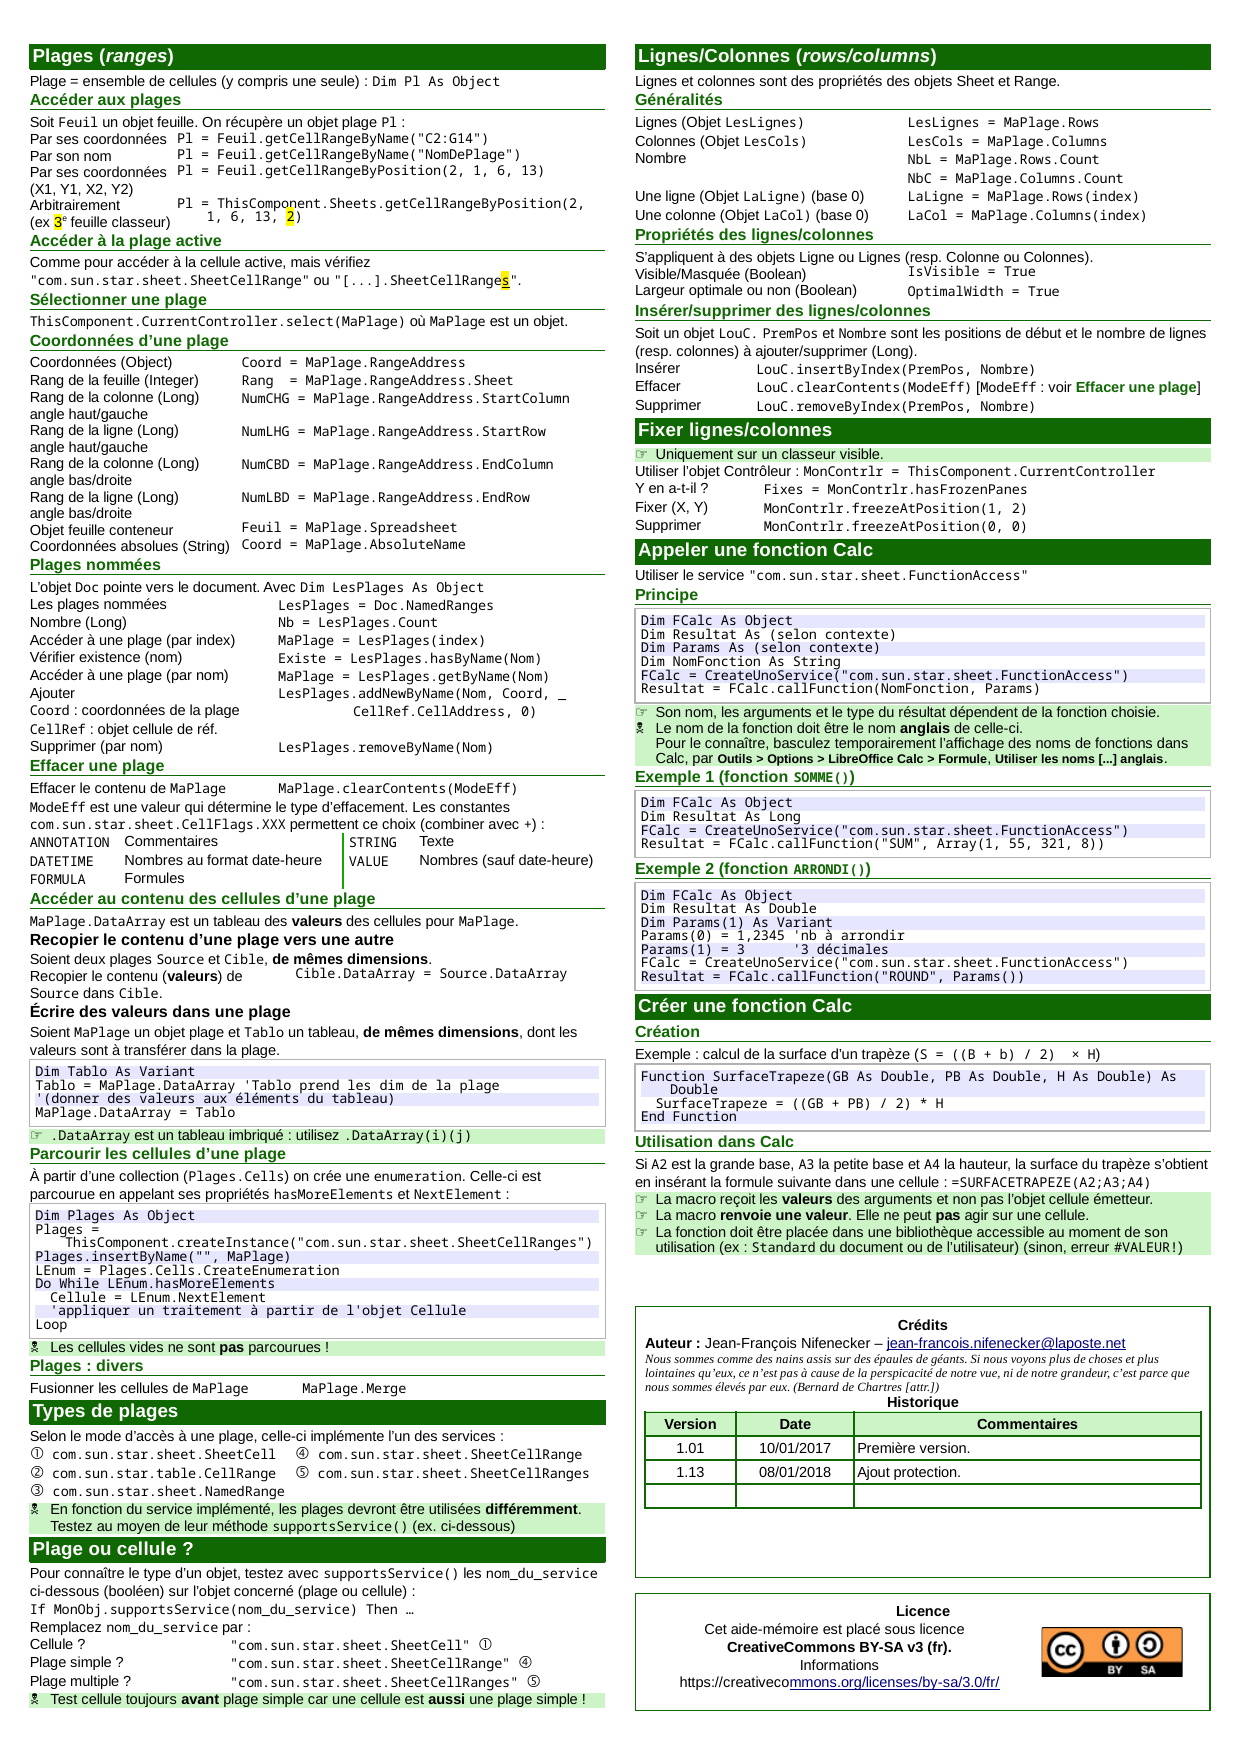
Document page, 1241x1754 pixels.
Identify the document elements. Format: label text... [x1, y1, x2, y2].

text ModeEff est une valeur qui détermine le type d’effacement. Les constantes com.sun.star.sheet.CellFlags.XXX permettent ce choix (combiner avec +) : [29, 798, 605, 833]
table_header Pl = Feuil.getCellRangeByName("C2:G14") [177, 131, 605, 147]
subtitle Propriétés des lignes/colonnes [635, 226, 1211, 244]
table_cell NumCHG = MaPlage.RangeAddress.StartColumn [241, 389, 605, 422]
table_cell ➄ com.sun.star.sheet.SheetCellRanges [295, 1464, 605, 1482]
table_cell Coordonnées absolues (String) [30, 538, 241, 555]
table_cell 1.13 [646, 1461, 735, 1483]
subtitle Insérer/supprimer des lignes/colonnes [635, 302, 1211, 320]
text ☞ La fonction doit être placée dans une bibliothèque accessible au moment de son utilisation (ex : Standard du document ou de l’utilisateur) (sinon, erreur #VALEUR!) [635, 1226, 1211, 1255]
text Pour connaître le type d’un objet, testez avec supportsService() les nom_du_service ci-dessous (booléen) sur l’objet concerné (plage ou cellule) : [29, 1565, 605, 1600]
table_cell Par son nom [30, 148, 177, 164]
table_cell NumLBD = MaPlage.RangeAddress.EndRow [241, 489, 605, 522]
table_cell Arbitrairement (ex 3e feuille classeur) [30, 197, 177, 230]
text Soient MaPlage un objet plage et Tablo un tableau, de mêmes dimensions, dont les valeurs sont à transférer dans la plage. [29, 1023, 605, 1058]
text Exemple : calcul de la surface d’un trapèze (S = ((B + b) / 2) × H) [635, 1045, 1211, 1063]
text Testez au moyen de leur méthode supportsService() (ex. ci-dessous) [29, 1519, 605, 1534]
subtitle Utilisation dans Calc [635, 1134, 1211, 1151]
table_header LesLignes = MaPlage.Rows [908, 113, 1211, 132]
table_cell Vérifier existence (nom) [30, 649, 278, 667]
text If MonObj.supportsService(nom_du_service) Then … [29, 1600, 605, 1618]
table_header IsVisible = True [908, 266, 1211, 282]
subtitle Création [635, 1024, 1211, 1041]
text Lignes et colonnes sont des propriétés des objets Sheet et Range. [635, 72, 1211, 90]
subtitle Créer une fonction Calc [636, 995, 1210, 1019]
table_header Dim FCalc As Object Dim Resultat As Double Dim Params(1) As Variant Params(0) = 1,2345 'nb à arrondir Params(1) = 3 '3 décimales FCalc = CreateUnoService("com.sun.star.sheet.FunctionAccess") Resultat = FCalc.callFunction("ROUND", Params()) [636, 883, 1210, 990]
table_cell Coord = MaPlage.AbsoluteName [241, 538, 605, 555]
table_header Texte [419, 833, 605, 852]
table_cell [646, 1485, 735, 1507]
subtitle Recopier le contenu d’une plage vers une autre [29, 932, 605, 948]
table_cell Rang de la ligne (Long) angle haut/gauche [30, 422, 241, 455]
text  Le nom de la fonction doit être le nom anglais de celle-ci. Pour le connaître, basculez temporairement l’affichage des noms de fonctions dans Calc, par Outils > Options > LibreOffice Calc > Formule, Utiliser les noms [...] anglais. [635, 722, 1211, 766]
text Soient deux plages Source et Cible, de mêmes dimensions. [29, 950, 605, 968]
table_header Version [646, 1413, 735, 1435]
table_cell NbC = MaPlage.Columns.Count [908, 169, 1211, 187]
text  En fonction du service implémenté, les plages devront être utilisées différemment. [29, 1503, 605, 1517]
subtitle Accéder aux plages [29, 92, 605, 110]
table_cell "com.sun.star.sheet.SheetCellRange" ④ [230, 1654, 605, 1673]
table_cell Feuil = MaPlage.Spreadsheet [241, 522, 605, 538]
table_header Fixes = MonContrlr.hasFrozenPanes [764, 480, 1211, 499]
subtitle Lignes/Colonnes (rows/columns) [636, 45, 1210, 69]
text Comme pour accéder à la cellule active, mais vérifiez "com.sun.star.sheet.SheetCellRange" ou "[...].SheetCellRanges". [29, 254, 605, 289]
picture [1041, 1627, 1183, 1677]
table_cell DATETIME [30, 852, 124, 870]
table_header Cet aide-mémoire est placé sous licence CreativeCommons BY-SA v3 (fr). Informations https://creativecommons.org/licenses/by-sa/3.0/fr/ [645, 1620, 1034, 1691]
table_header Par ses coordonnées [30, 131, 177, 147]
table_header Fusionner les cellules de MaPlage [30, 1379, 302, 1397]
table_cell Nombre (Long) [30, 614, 278, 631]
table_header STRING [344, 833, 419, 852]
table_cell NumCBD = MaPlage.RangeAddress.EndColumn [241, 455, 605, 488]
table_cell Pl = ThisComponent.Sheets.getCellRangeByPosition(2, 1, 6, 13, 2) [177, 197, 605, 230]
table_header Recopier le contenu (valeurs) de Source dans Cible. [30, 968, 295, 1003]
text Si A2 est la grande base, A3 la petite base et A4 la hauteur, la surface du trapèze s’obtient en insérant la formule suivante dans une cellule : =SURFACETRAPEZE(A2;A3;A4) [635, 1155, 1211, 1191]
table_cell [344, 870, 419, 889]
table_cell [855, 1485, 1200, 1507]
text ☞ .DataArray est un tableau imbriqué : utilisez .DataArray(i)(j) [29, 1129, 605, 1144]
table_cell MaPlage = LesPlages.getByName(Nom) [278, 667, 605, 684]
table_cell MonContrlr.freezeAtPosition(1, 2) [764, 499, 1211, 517]
table_header Insérer [635, 360, 756, 378]
table_cell Une ligne (Objet LaLigne) (base 0) [635, 188, 907, 206]
table_cell OptimalWidth = True [908, 282, 1211, 301]
table_cell [295, 1482, 605, 1501]
text  Test cellule toujours avant plage simple car une cellule est aussi une plage simple ! [29, 1693, 605, 1708]
table_cell Nombre [635, 150, 907, 169]
text Utiliser l’objet Contrôleur : MonContrlr = ThisComponent.CurrentController [635, 462, 1211, 480]
table_header Cible.DataArray = Source.DataArray [295, 968, 605, 1003]
table_cell Objet feuille conteneur [30, 522, 241, 538]
table_cell Nombres au format date-heure [124, 852, 342, 870]
text ThisComponent.CurrentController.select(MaPlage) où MaPlage est un objet. [29, 313, 605, 330]
subtitle Parcourir les cellules d’une plage [29, 1146, 605, 1164]
table_cell Pl = Feuil.getCellRangeByName("NomDePlage") [177, 148, 605, 164]
table_cell NbL = MaPlage.Rows.Count [908, 150, 1211, 169]
table_cell Rang de la ligne (Long) angle bas/droite [30, 489, 241, 522]
table_cell Rang de la colonne (Long) angle haut/gauche [30, 389, 241, 422]
table_header Lignes (Objet LesLignes) [635, 113, 907, 132]
text Nous sommes comme des nains assis sur des épaules de géants. Si nous voyons plus de choses et plus lointaines qu’eux, ce n’est pas à cause de la perspicacité de notre vue, ni de notre grandeur, c’est parce que nous sommes élevés par eux. (Bernard de Chartres [attr.]) [645, 1352, 1201, 1394]
subtitle Écrire des valeurs dans une plage [29, 1005, 605, 1021]
table_header Commentaires [855, 1413, 1200, 1435]
table_header [1034, 1620, 1187, 1691]
text Soit Feuil un objet feuille. On récupère un objet plage Pl : [29, 113, 605, 131]
table_cell Formules [124, 870, 342, 889]
table_cell LouC.removeByIndex(PremPos, Nombre) [756, 397, 1211, 415]
table_cell Plage simple ? [30, 1654, 230, 1673]
subtitle Plages : divers [29, 1357, 605, 1376]
subtitle Plages nommées [29, 557, 605, 575]
table_cell ② com.sun.star.table.CellRange [30, 1464, 295, 1482]
table_header Coord = MaPlage.RangeAddress [241, 354, 605, 371]
table_cell Accéder à une plage (par nom) [30, 667, 278, 684]
table_header Dim Tablo As Variant Tablo = MaPlage.DataArray 'Tablo prend les dim de la plage '(donner des valeurs aux éléments du tableau) MaPlage.DataArray = Tablo [30, 1060, 605, 1126]
table_cell Effacer [635, 378, 756, 397]
table_cell Première version. [855, 1437, 1200, 1459]
subtitle Fixer lignes/colonnes [636, 419, 1210, 443]
table_header ① com.sun.star.sheet.SheetCell [30, 1445, 295, 1464]
subtitle Généralités [635, 92, 1211, 109]
text  Les cellules vides ne sont pas parcourues ! [29, 1341, 605, 1356]
subtitle Exemple 1 (fonction SOMME()) [635, 768, 1211, 786]
subtitle Exemple 2 (fonction ARRONDI()) [635, 860, 1211, 878]
subtitle Principe [635, 586, 1211, 604]
title Historique [645, 1394, 1201, 1411]
text ☞ La macro reçoit les valeurs des arguments et non pas l’objet cellule émetteur. [635, 1192, 1211, 1207]
table_cell [419, 870, 605, 889]
text Utiliser le service "com.sun.star.sheet.FunctionAccess" [635, 567, 1211, 584]
table_header ④ com.sun.star.sheet.SheetCellRange [295, 1445, 605, 1464]
table_header Date [737, 1413, 853, 1435]
subtitle Sélectionner une plage [29, 291, 605, 310]
table_cell Supprimer [635, 517, 763, 536]
table_cell LaCol = MaPlage.Columns(index) [908, 206, 1211, 224]
subtitle Effacer une plage [29, 758, 605, 776]
text MaPlage.DataArray est un tableau des valeurs des cellules pour MaPlage. [29, 912, 605, 930]
table_cell Nombres (sauf date-heure) [419, 852, 605, 870]
table_header "com.sun.star.sheet.SheetCell" ① [230, 1636, 605, 1654]
table_cell Supprimer (par nom) [30, 738, 278, 756]
table_cell Largeur optimale ou non (Boolean) [635, 282, 907, 301]
table_header Dim FCalc As Object Dim Resultat As (selon contexte) Dim Params As (selon contexte) Dim NomFonction As String FCalc = CreateUnoService("com.sun.star.sheet.FunctionAccess") Resultat = FCalc.callFunction(NomFonction, Params) [636, 609, 1210, 702]
subtitle Accéder à la plage active [29, 232, 605, 251]
table_header Y en a-t-il ? [635, 480, 763, 499]
table_cell FORMULA [30, 870, 124, 889]
subtitle Plages (ranges) [31, 45, 605, 69]
text ☞ Uniquement sur un classeur visible. [635, 448, 1211, 462]
table_header Coordonnées (Object) [30, 354, 241, 371]
table_header ANNOTATION [30, 833, 124, 852]
table_cell LesCols = MaPlage.Columns [908, 132, 1211, 150]
table_header LouC.insertByIndex(PremPos, Nombre) [756, 360, 1211, 378]
table_cell LouC.clearContents(ModeEff) [ModeEff : voir Effacer une plage] [756, 378, 1211, 397]
table_header Dim FCalc As Object Dim Resultat As Long FCalc = CreateUnoService("com.sun.star.sheet.FunctionAccess") Resultat = FCalc.callFunction("SUM", Array(1, 55, 321, 8)) [636, 791, 1210, 857]
table_header Les plages nommées [30, 596, 278, 614]
table_header Dim Plages As Object Plages = ThisComponent.createInstance("com.sun.star.sheet.SheetCellRanges") Plages.insertByName("", MaPlage) LEnum = Plages.Cells.CreateEnumeration Do While LEnum.hasMoreElements Cellule = LEnum.NextElement 'appliquer un traitement à partir de l'objet Cellule Loop [30, 1204, 605, 1337]
subtitle Accéder au contenu des cellules d’une plage [29, 891, 605, 909]
table_header LesPlages = Doc.NamedRanges [278, 596, 605, 614]
table_header MaPlage.clearContents(ModeEff) [278, 779, 605, 798]
table_cell MaPlage = LesPlages(index) [278, 631, 605, 649]
table_cell VALUE [344, 852, 419, 870]
table_header Effacer le contenu de MaPlage [30, 779, 278, 798]
table_cell 01/10/2017 [737, 1437, 853, 1459]
text Plage = ensemble de cellules (y compris une seule) : Dim Pl As Object [29, 72, 605, 90]
table_header MaPlage.Merge [302, 1379, 605, 1397]
subtitle Appeler une fonction Calc [636, 540, 1210, 564]
table_cell Rang = MaPlage.RangeAddress.Sheet [241, 371, 605, 389]
table_cell LaLigne = MaPlage.Rows(index) [908, 188, 1211, 206]
table_cell Par ses coordonnées (X1, Y1, X2, Y2) [30, 164, 177, 197]
table_cell NumLHG = MaPlage.RangeAddress.StartRow [241, 422, 605, 455]
subtitle Plage ou cellule ? [31, 1538, 605, 1562]
text ☞ Son nom, les arguments et le type du résultat dépendent de la fonction choisie. [635, 705, 1211, 720]
table_cell LesPlages.removeByName(Nom) [278, 738, 605, 756]
table_cell Existe = LesPlages.hasByName(Nom) [278, 649, 605, 667]
table_cell 1.01 [646, 1437, 735, 1459]
table_cell Ajouter Coord : coordonnées de la plage CellRef : objet cellule de réf. [30, 685, 278, 738]
text Selon le mode d’accès à une plage, celle-ci implémente l’un des services : [29, 1427, 605, 1445]
table_header Function SurfaceTrapeze(GB As Double, PB As Double, H As Double) As Double SurfaceTrapeze = ((GB + PB) / 2) * H End Function [636, 1065, 1210, 1130]
table_cell Une colonne (Objet LaCol) (base 0) [635, 206, 907, 224]
table_header Commentaires [124, 833, 342, 852]
text S’appliquent à des objets Ligne ou Lignes (resp. Colonne ou Colonnes). [635, 248, 1211, 266]
table_cell [737, 1485, 853, 1507]
table_cell MonContrlr.freezeAtPosition(0, 0) [764, 517, 1211, 536]
table_cell "com.sun.star.sheet.SheetCellRanges" ➄ [230, 1673, 605, 1691]
table_cell Rang de la colonne (Long) angle bas/droite [30, 455, 241, 488]
table_cell Nb = LesPlages.Count [278, 614, 605, 631]
subtitle Types de plages [31, 1401, 605, 1424]
table_cell Plage multiple ? [30, 1673, 230, 1691]
table_header Visible/Masquée (Boolean) [635, 266, 907, 282]
text Auteur : Jean-François Nifenecker – jean-francois.nifenecker@laposte.net [645, 1334, 1201, 1352]
table_cell Fixer (X, Y) [635, 499, 763, 517]
text À partir d’une collection (Plages.Cells) on crée une enumeration. Celle-ci est parcourue en appelant ses propriétés hasMoreElements et NextElement : [29, 1167, 605, 1203]
table_cell Colonnes (Objet LesCols) [635, 132, 907, 150]
table_cell Supprimer [635, 397, 756, 415]
text Soit un objet LouC. PremPos et Nombre sont les positions de début et le nombre de lignes (resp. colonnes) à ajouter/supprimer (Long). [635, 324, 1211, 359]
table_cell Pl = Feuil.getCellRangeByPosition(2, 1, 6, 13) [177, 164, 605, 197]
subtitle Coordonnées d’une plage [29, 332, 605, 351]
table_cell [635, 169, 907, 187]
table_cell LesPlages.addNewByName(Nom, Coord, _ CellRef.CellAddress, 0) [278, 685, 605, 738]
title Crédits [645, 1316, 1201, 1334]
title Licence [645, 1603, 1201, 1620]
table_cell ③ com.sun.star.sheet.NamedRange [30, 1482, 295, 1501]
table_header Cellule ? [30, 1636, 230, 1654]
text ☞ La macro renvoie une valeur. Elle ne peut pas agir sur une cellule. [635, 1209, 1211, 1224]
text L’objet Doc pointe vers le document. Avec Dim LesPlages As Object [29, 578, 605, 596]
table_cell Ajout protection. [855, 1461, 1200, 1483]
table_cell Rang de la feuille (Integer) [30, 371, 241, 389]
table_cell Accéder à une plage (par index) [30, 631, 278, 649]
text Remplacez nom_du_service par : [29, 1618, 605, 1636]
table_cell 01/08/2018 [737, 1461, 853, 1483]
